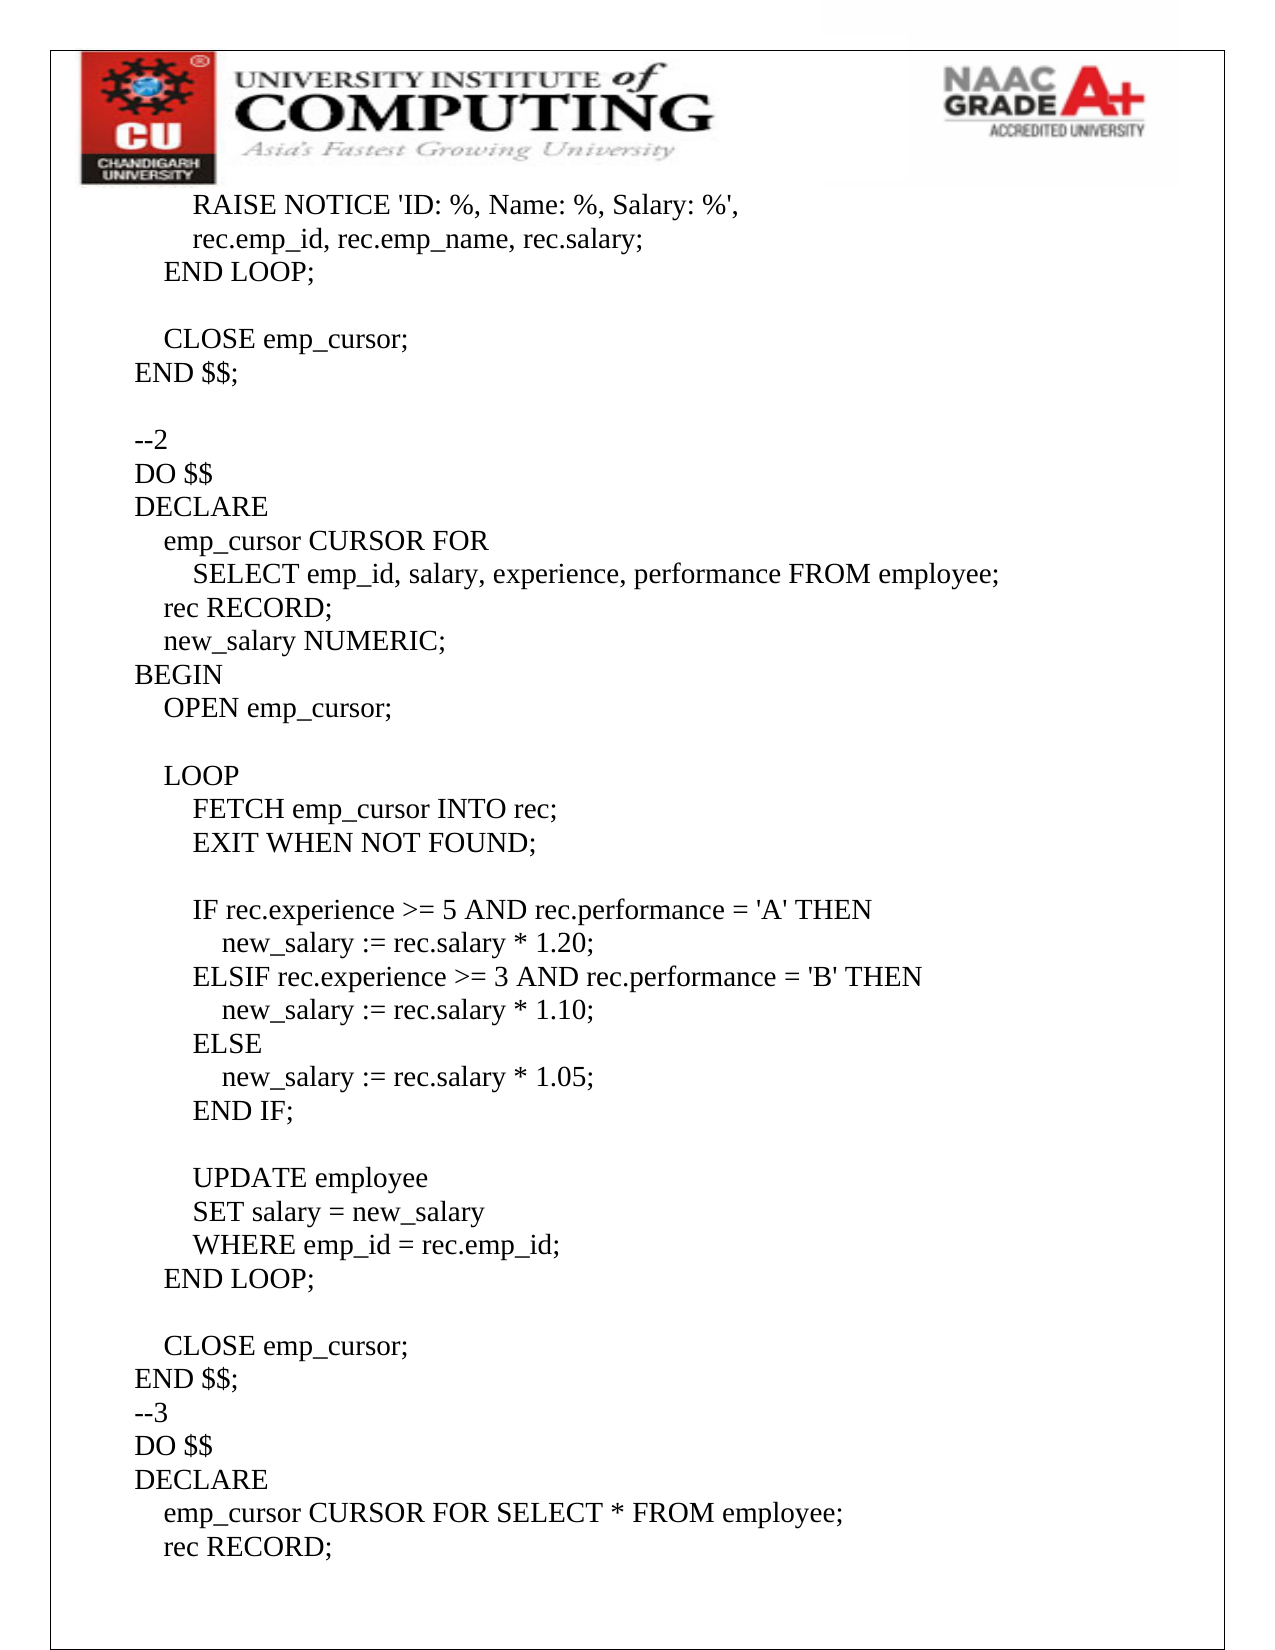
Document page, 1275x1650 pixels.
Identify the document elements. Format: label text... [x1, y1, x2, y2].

text RAISE NOTICE 'ID: %, Name: %, Salary: %', [134, 187, 1200, 221]
text new_salary := rec.salary * 1.05; [134, 1059, 1200, 1093]
text EXIT WHEN NOT FOUND; [134, 825, 1200, 858]
text CLOSE emp_cursor; [134, 322, 1200, 355]
text END IF; [134, 1093, 1200, 1127]
text CLOSE emp_cursor; [134, 1328, 1200, 1361]
text DO $$ [134, 456, 1200, 489]
text DECLARE [134, 1462, 1200, 1496]
text rec.emp_id, rec.emp_name, rec.salary; [134, 221, 1200, 254]
text END LOOP; [134, 1261, 1200, 1294]
text new_salary NUMERIC; [134, 623, 1200, 657]
picture [75, 0, 1181, 50]
text new_salary := rec.salary * 1.20; [134, 925, 1200, 959]
text OPEN emp_cursor; [134, 691, 1200, 724]
text ELSE [134, 1026, 1200, 1059]
text IF rec.experience >= 5 AND rec.performance = 'A' THEN [134, 892, 1200, 925]
text FETCH emp_cursor INTO rec; [134, 791, 1200, 825]
text ELSIF rec.experience >= 3 AND rec.performance = 'B' THEN [134, 959, 1200, 992]
text emp_cursor CURSOR FOR [134, 523, 1200, 556]
picture [75, 51, 1181, 188]
text END LOOP; [134, 254, 1200, 288]
text emp_cursor CURSOR FOR SELECT * FROM employee; [134, 1496, 1200, 1529]
text --3 [134, 1395, 1200, 1428]
text new_salary := rec.salary * 1.10; [134, 992, 1200, 1026]
text DO $$ [134, 1428, 1200, 1462]
text SELECT emp_id, salary, experience, performance FROM employee; [134, 556, 1200, 590]
text WHERE emp_id = rec.emp_id; [134, 1227, 1200, 1261]
text SET salary = new_salary [134, 1194, 1200, 1227]
text LOOP [134, 758, 1200, 791]
text END $$; [134, 1361, 1200, 1395]
text END $$; [134, 355, 1200, 389]
text --2 [134, 422, 1200, 456]
text rec RECORD; [134, 1529, 1200, 1563]
text BEGIN [134, 657, 1200, 691]
text DECLARE [134, 489, 1200, 523]
text rec RECORD; [134, 590, 1200, 623]
text UPDATE employee [134, 1160, 1200, 1194]
